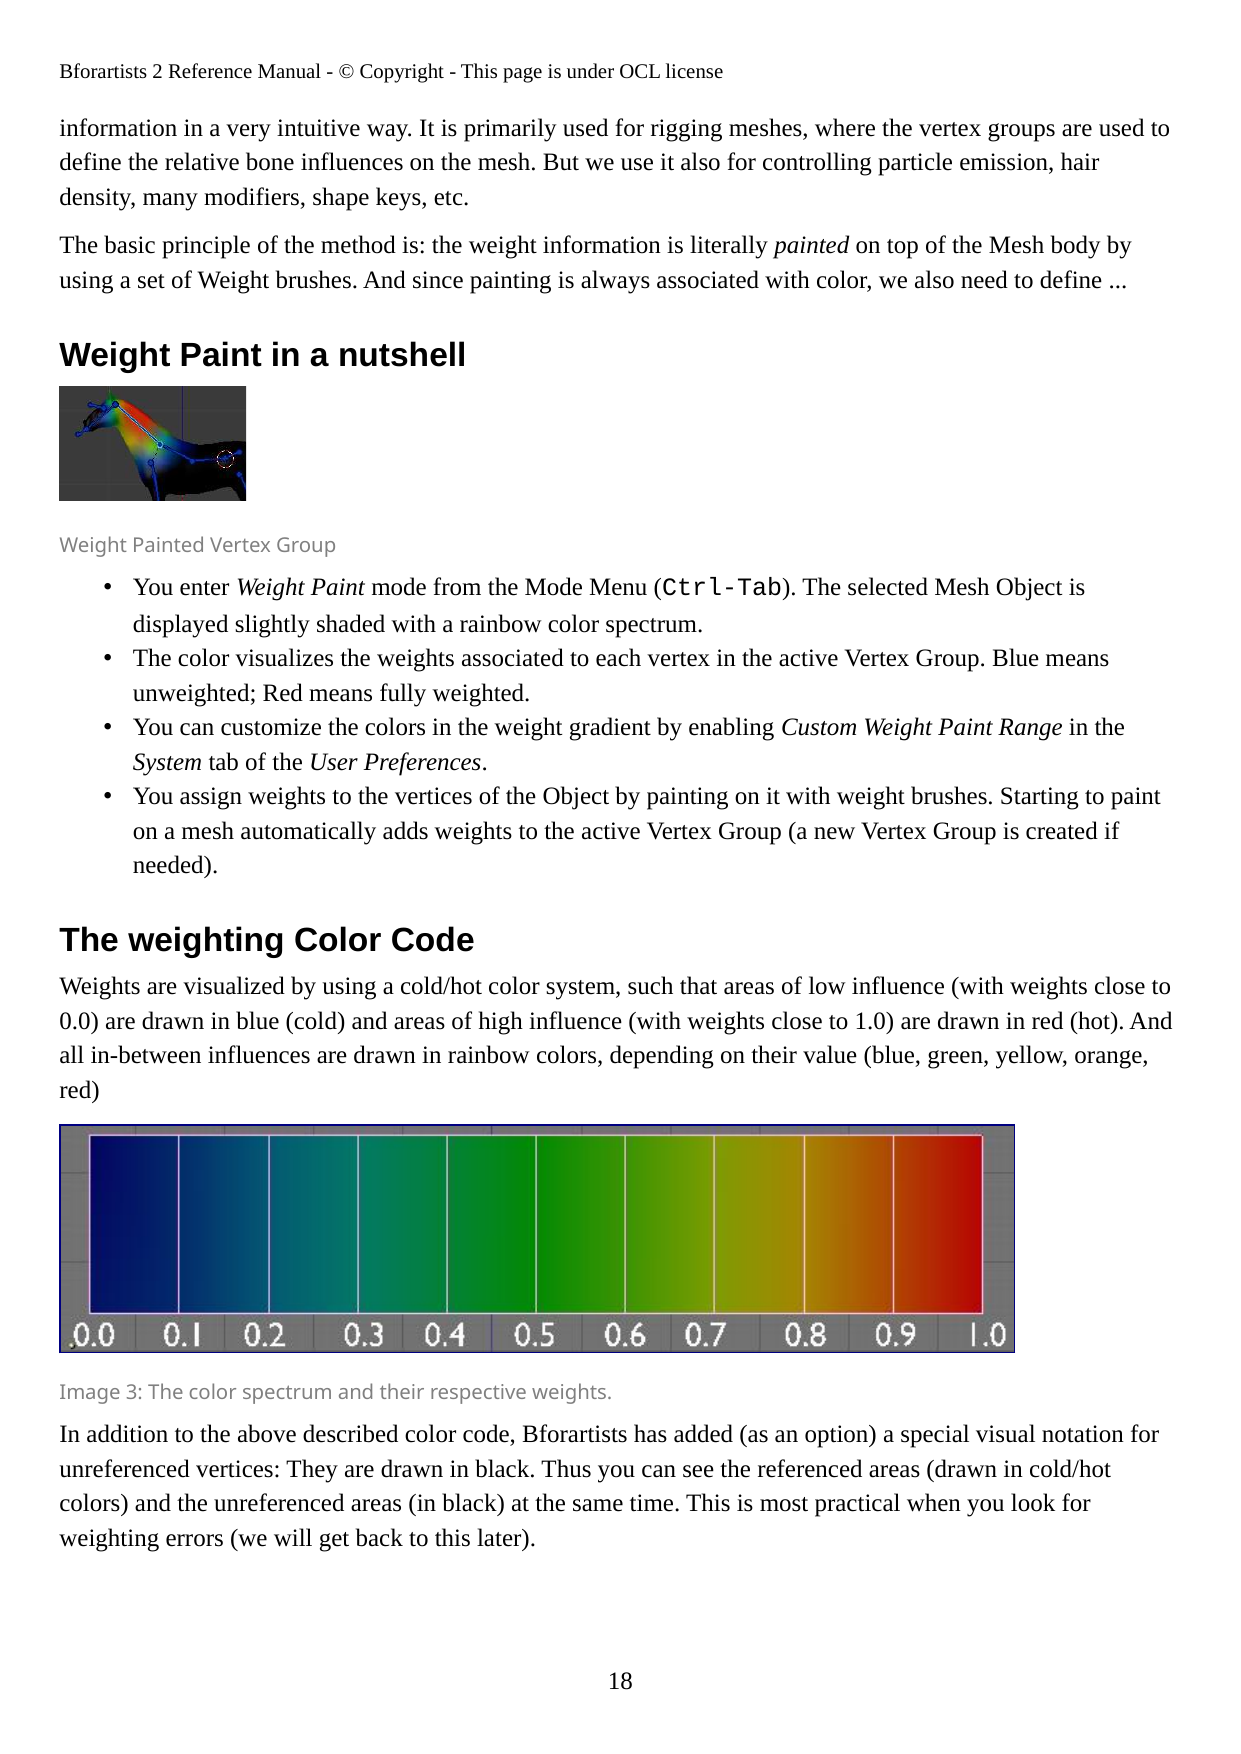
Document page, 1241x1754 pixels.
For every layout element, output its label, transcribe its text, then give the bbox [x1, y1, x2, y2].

text In addition to the above described color code, Bforartists has added (as an option) a special visual notation for unreferenced vertices: They are drawn in black. Thus you can see the referenced areas (drawn in cold/hot colors) and the unreferenced areas (in black) at the same time. This is most practical when you look for weighting errors (we will get back to this later). [59, 1419, 1181, 1552]
subtitle Weight Paint in a nutshell [59, 335, 1181, 374]
text The basic principle of the method is: the weight information is literally painted on top of the Mesh body by using a set of Weight brushes. And since painting is always associated with color, we also need to define ... [59, 231, 1181, 294]
list You enter Weight Paint mode from the Mode Menu (Ctrl-Tab). The selected Mesh Object is displayed slightly shaded with a rainbow color spectrum. [103, 572, 1181, 638]
text Image 3: The color spectrum and their respective weights. [59, 1374, 1181, 1405]
picture [61, 1126, 1014, 1352]
list The color visualizes the weights associated to each vertex in the active Vertex Group. Blue means unweighted; Red means fully weighted. [103, 643, 1181, 707]
text information in a very intuitive way. It is primarily used for rigging meshes, where the vertex groups are used to define the relative bone influences on the mesh. But we use it also for controlling particle emission, hair density, many modifiers, shape keys, etc. [59, 113, 1181, 210]
picture [59, 386, 247, 501]
subtitle The weighting Color Code [59, 920, 1181, 959]
text Weight Painted Vertex Group [59, 527, 1181, 558]
list You assign weights to the vertices of the Object by painting on it with weight brushes. Starting to paint on a mesh automatically adds weights to the active Vertex Group (a new Vertex Group is created if needed). [103, 781, 1181, 879]
text Weights are visualized by using a cold/hot color system, such that areas of low influence (with weights close to 0.0) are drawn in blue (cold) and areas of high influence (with weights close to 1.0) are drawn in red (hot). And all in-between influences are drawn in rainbow colors, depending on their value (blue, green, yellow, orange, red) [59, 971, 1181, 1104]
list You can customize the colors in the weight gradient by enabling Custom Weight Paint Range in the System tab of the User Preferences. [103, 712, 1181, 776]
